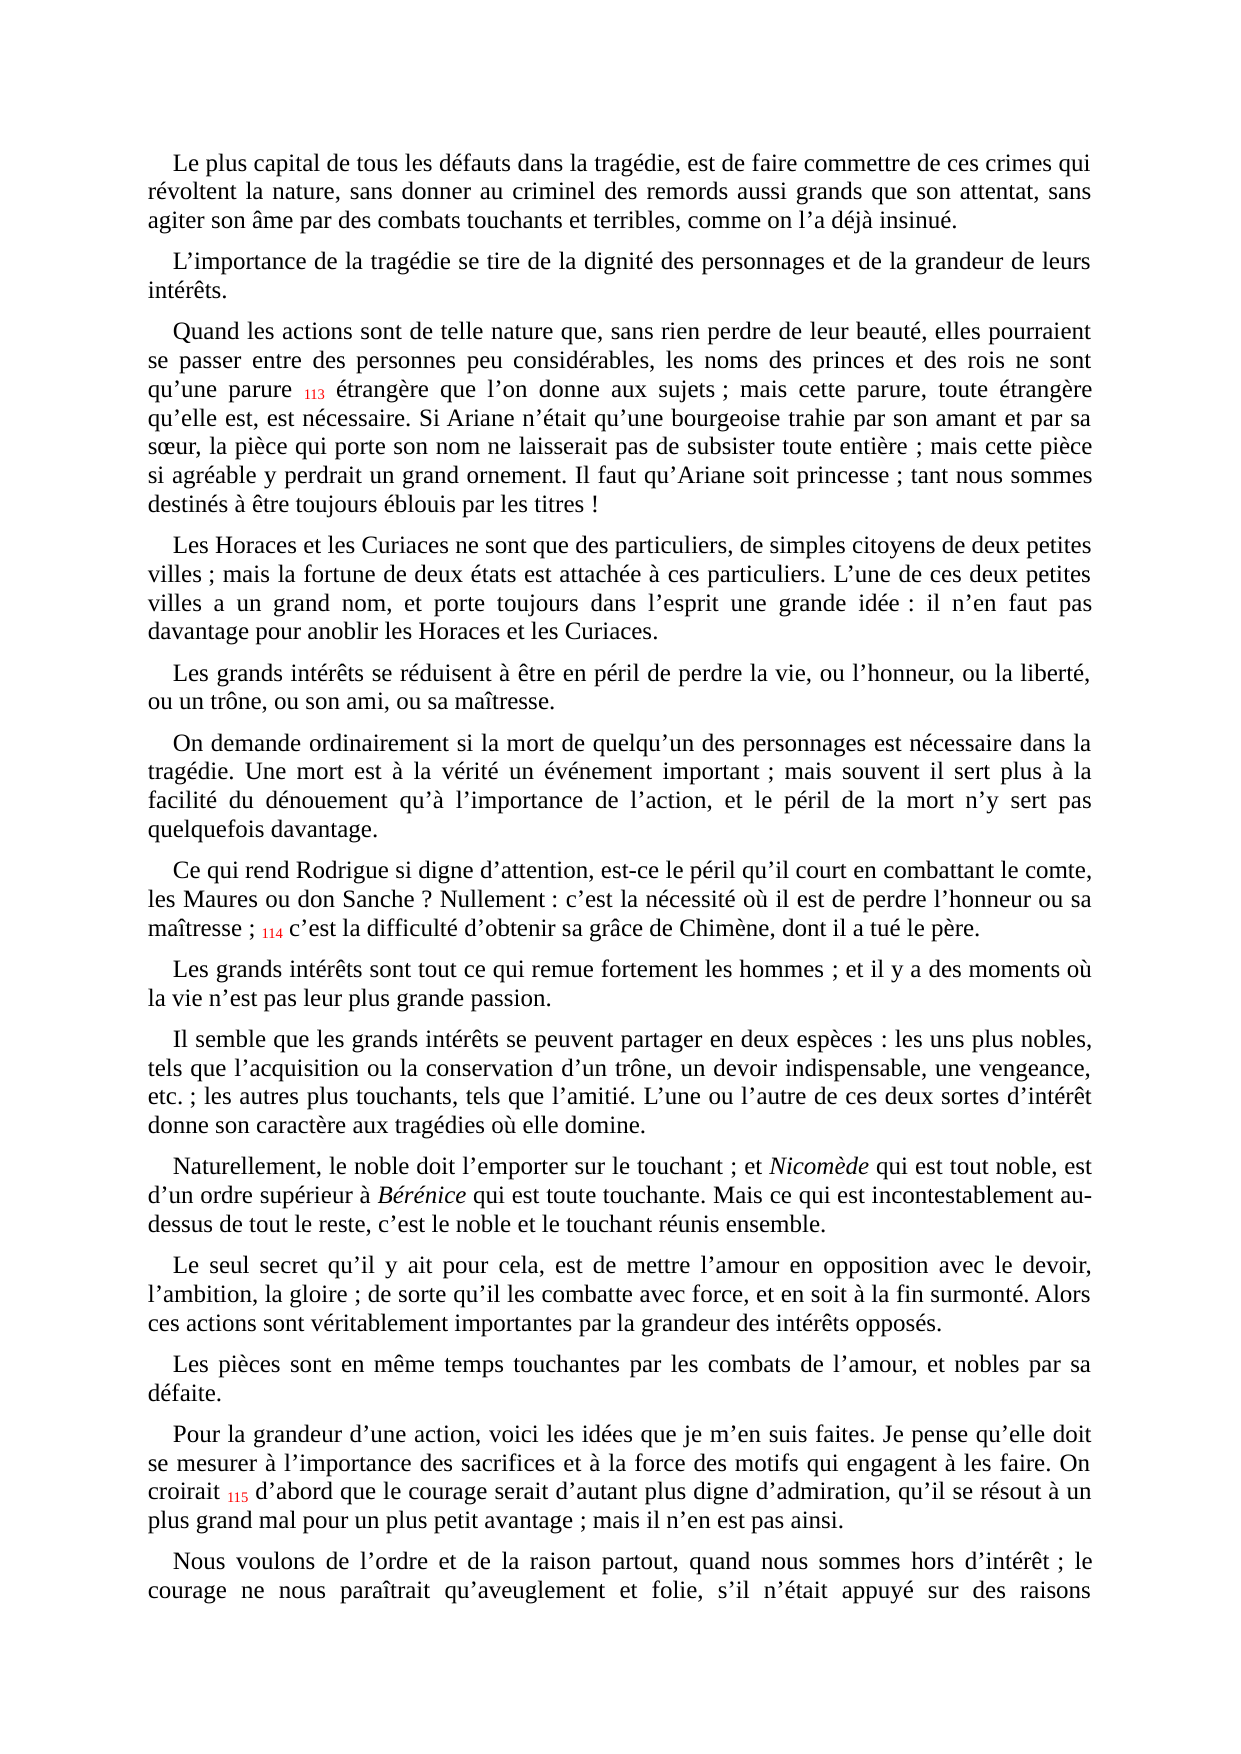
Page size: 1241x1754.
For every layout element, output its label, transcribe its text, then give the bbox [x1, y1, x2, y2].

text Il semble que les grands intérêts se peuvent partager en deux espèces : les uns plus nobles, tels que l’acquisition ou la conservation d’un trône, un devoir indispensable, une vengeance, etc. ; les autres plus touchants, tels que l’amitié. L’une ou l’autre de ces deux sortes d’intérêt donne son caractère aux tragédies où elle domine. [148, 1024, 1093, 1139]
text Le plus capital de tous les défauts dans la tragédie, est de faire commettre de ces crimes qui révoltent la nature, sans donner au criminel des remords aussi grands que son attentat, sans agiter son âme par des combats touchants et terribles, comme on l’a déjà insinué. [148, 148, 1093, 234]
text Nous voulons de l’ordre et de la raison partout, quand nous sommes hors d’intérêt ; le courage ne nous paraîtrait qu’aveuglement et folie, s’il n’était appuyé sur des raisons [148, 1546, 1093, 1604]
text Le seul secret qu’il y ait pour cela, est de mettre l’amour en opposition avec le devoir, l’ambition, la gloire ; de sorte qu’il les combatte avec force, et en soit à la fin surmonté. Alors ces actions sont véritablement importantes par la grandeur des intérêts opposés. [148, 1250, 1093, 1336]
text Naturellement, le noble doit l’emporter sur le touchant ; et Nicomède qui est tout noble, est d’un ordre supérieur à Bérénice qui est toute touchante. Mais ce qui est incontestablement au-dessus de tout le reste, c’est le noble et le touchant réunis ensemble. [148, 1151, 1093, 1238]
text Quand les actions sont de telle nature que, sans rien perdre de leur beauté, elles pourraient se passer entre des personnes peu considérables, les noms des princes et des rois ne sont qu’une parure 113 étrangère que l’on donne aux sujets ; mais cette parure, toute étrangère qu’elle est, est nécessaire. Si Ariane n’était qu’une bourgeoise trahie par son amant et par sa sœur, la pièce qui porte son nom ne laisserait pas de subsister toute entière ; mais cette pièce si agréable y perdrait un grand ornement. Il faut qu’Ariane soit princesse ; tant nous sommes destinés à être toujours éblouis par les titres ! [148, 316, 1093, 518]
text Pour la grandeur d’une action, voici les idées que je m’en suis faites. Je pense qu’elle doit se mesurer à l’importance des sacrifices et à la force des motifs qui engagent à les faire. On croirait 115 d’abord que le courage serait d’autant plus digne d’admiration, qu’il se résout à un plus grand mal pour un plus petit avantage ; mais il n’en est pas ainsi. [148, 1419, 1093, 1534]
text Les pièces sont en même temps touchantes par les combats de l’amour, et nobles par sa défaite. [148, 1349, 1093, 1406]
text Ce qui rend Rodrigue si digne d’attention, est-ce le péril qu’il court en combattant le comte, les Maures ou don Sanche ? Nullement : c’est la nécessité où il est de perdre l’honneur ou sa maîtresse ; 114 c’est la difficulté d’obtenir sa grâce de Chimène, dont il a tué le père. [148, 855, 1093, 941]
text Les grands intérêts sont tout ce qui remue fortement les hommes ; et il y a des moments où la vie n’est pas leur plus grande passion. [148, 954, 1093, 1011]
text Les Horaces et les Curiaces ne sont que des particuliers, de simples citoyens de deux petites villes ; mais la fortune de deux états est attachée à ces particuliers. L’une de ces deux petites villes a un grand nom, et porte toujours dans l’esprit une grande idée : il n’en faut pas davantage pour anoblir les Horaces et les Curiaces. [148, 530, 1093, 645]
text On demande ordinairement si la mort de quelqu’un des personnages est nécessaire dans la tragédie. Une mort est à la vérité un événement important ; mais souvent il sert plus à la facilité du dénouement qu’à l’importance de l’action, et le péril de la mort n’y sert pas quelquefois davantage. [148, 728, 1093, 843]
text Les grands intérêts se réduisent à être en péril de perdre la vie, ou l’honneur, ou la liberté, ou un trône, ou son ami, ou sa maîtresse. [148, 658, 1093, 715]
text L’importance de la tragédie se tire de la dignité des personnages et de la grandeur de leurs intérêts. [148, 246, 1093, 304]
